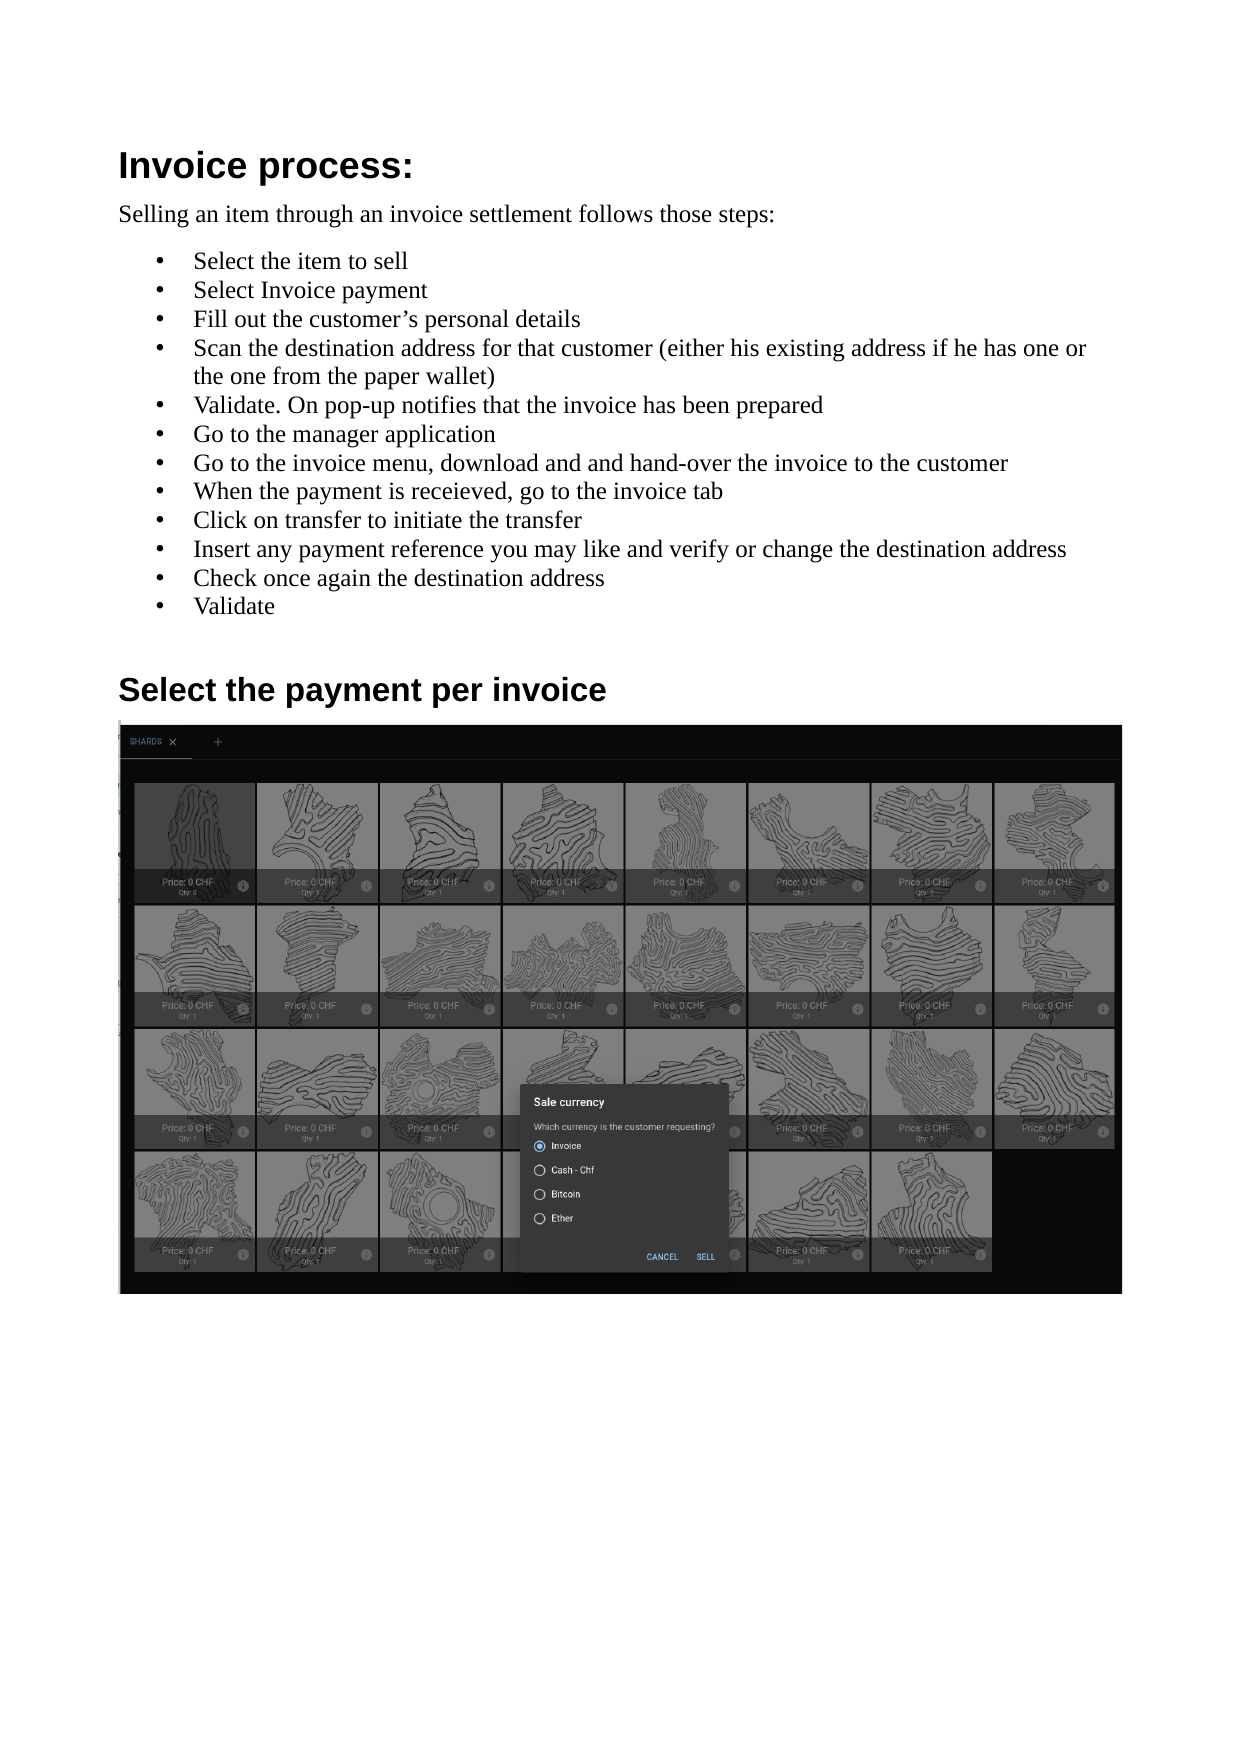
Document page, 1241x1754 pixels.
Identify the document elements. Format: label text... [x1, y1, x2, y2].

list Select Invoice payment [156, 275, 1122, 304]
list Go to the manager application [156, 419, 1122, 448]
list When the payment is receieved, go to the invoice tab [156, 476, 1122, 505]
list Go to the invoice menu, download and and hand-over the invoice to the customer [156, 448, 1122, 476]
subtitle Select the payment per invoice [118, 670, 1122, 708]
list Insert any payment reference you may like and verify or change the destination address [156, 534, 1122, 563]
list Select the item to sell [156, 246, 1122, 275]
list Fill out the customer’s personal details [156, 304, 1122, 333]
list Click on transfer to initiate the transfer [156, 505, 1122, 534]
list Scan the destination address for that customer (either his existing address if he has one or the one from the paper wallet) [156, 333, 1122, 390]
list Validate [156, 591, 1122, 620]
list Check once again the destination address [156, 563, 1122, 591]
text Selling an item through an invoice settlement follows those steps: [118, 199, 1122, 227]
picture [118, 720, 1123, 1294]
subtitle Invoice process: [118, 143, 1122, 186]
list Validate. On pop-up notifies that the invoice has been prepared [156, 390, 1122, 419]
